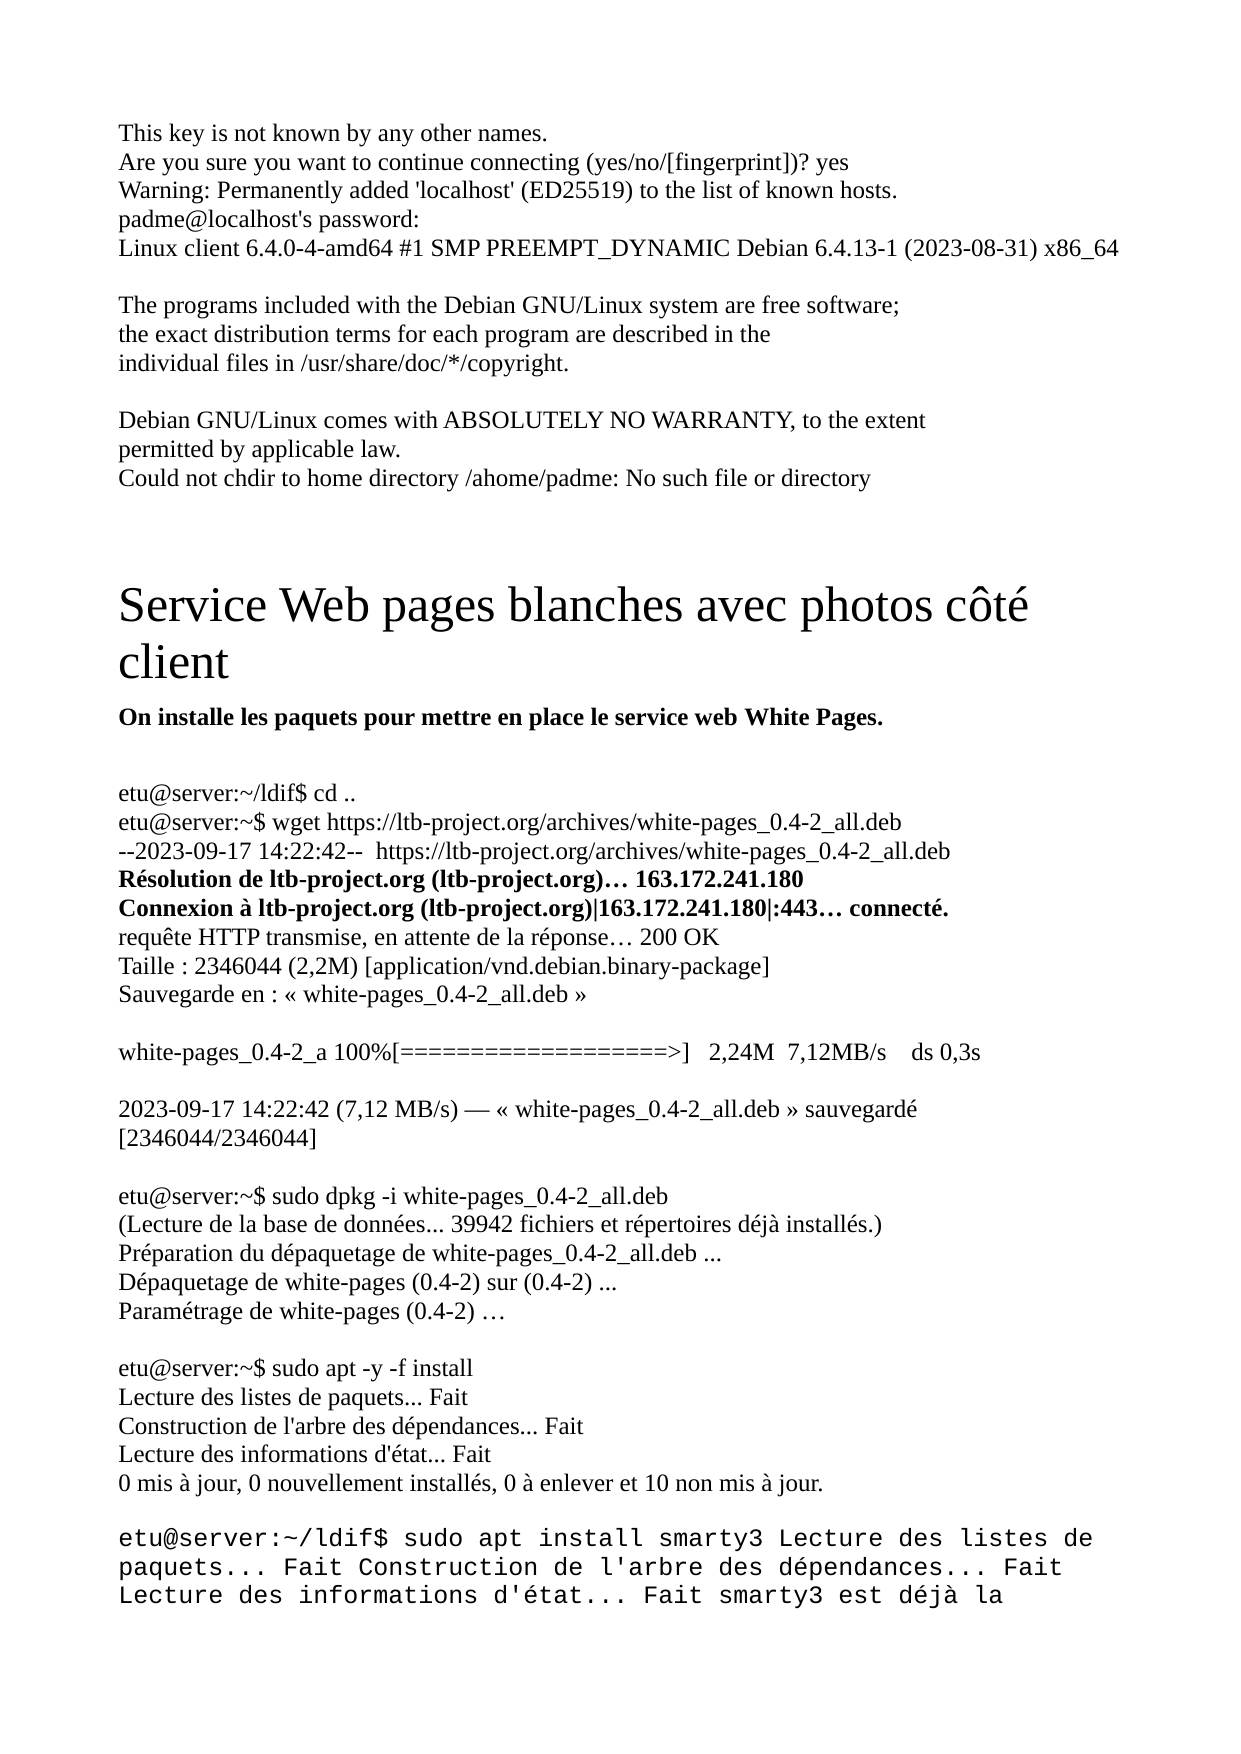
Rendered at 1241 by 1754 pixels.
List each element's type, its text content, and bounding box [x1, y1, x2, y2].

text Dépaquetage de white-pages (0.4-2) sur (0.4-2) ... [118, 1267, 1122, 1296]
text individual files in /usr/share/doc/*/copyright. [118, 348, 1122, 377]
text requête HTTP transmise, en attente de la réponse… 200 OK [118, 922, 1122, 951]
text (Lecture de la base de données... 39942 fichiers et répertoires déjà installés.) [118, 1209, 1122, 1238]
text Debian GNU/Linux comes with ABSOLUTELY NO WARRANTY, to the extent [118, 406, 1122, 434]
text Taille : 2346044 (2,2M) [application/vnd.debian.binary-package] [118, 951, 1122, 979]
text etu@server:~$ wget https://ltb-project.org/archives/white-pages_0.4-2_all.deb [118, 807, 1122, 836]
text Lecture des listes de paquets... Fait [118, 1382, 1122, 1411]
text white-pages_0.4-2_a 100%[===================>] 2,24M 7,12MB/s ds 0,3s [118, 1037, 1122, 1066]
text Paramétrage de white-pages (0.4-2) … [118, 1296, 1122, 1324]
text etu@server:~$ sudo dpkg -i white-pages_0.4-2_all.deb [118, 1181, 1122, 1209]
text The programs included with the Debian GNU/Linux system are free software; [118, 291, 1122, 319]
text Are you sure you want to continue connecting (yes/no/[fingerprint])? yes [118, 147, 1122, 176]
text Could not chdir to home directory /ahome/padme: No such file or directory [118, 463, 1122, 492]
text 0 mis à jour, 0 nouvellement installés, 0 à enlever et 10 non mis à jour. [118, 1468, 1122, 1497]
text etu@server:~/ldif$ cd .. [118, 778, 1122, 807]
text This key is not known by any other names. [118, 118, 1122, 147]
text permitted by applicable law. [118, 434, 1122, 463]
text Construction de l'arbre des dépendances... Fait [118, 1411, 1122, 1439]
subtitle Service Web pages blanches avec photos côté client [118, 574, 1122, 689]
text Sauvegarde en : « white-pages_0.4-2_all.deb » [118, 979, 1122, 1008]
text Warning: Permanently added 'localhost' (ED25519) to the list of known hosts. [118, 176, 1122, 204]
text 2023-09-17 14:22:42 (7,12 MB/s) — « white-pages_0.4-2_all.deb » sauvegardé [2346044/2346044] [118, 1094, 1122, 1152]
text the exact distribution terms for each program are described in the [118, 319, 1122, 348]
text --2023-09-17 14:22:42-- https://ltb-project.org/archives/white-pages_0.4-2_all.deb [118, 836, 1122, 864]
text Préparation du dépaquetage de white-pages_0.4-2_all.deb ... [118, 1238, 1122, 1267]
text On installe les paquets pour mettre en place le service web White Pages. [118, 702, 1122, 731]
text Linux client 6.4.0-4-amd64 #1 SMP PREEMPT_DYNAMIC Debian 6.4.13-1 (2023-08-31) x86_64 [118, 233, 1122, 262]
text etu@server:~$ sudo apt -y -f install [118, 1353, 1122, 1382]
text Connexion à ltb-project.org (ltb-project.org)|163.172.241.180|:443… connecté. [118, 893, 1122, 922]
text etu@server:~/ldif$ sudo apt install smarty3 Lecture des listes de paquets... Fait Construction de l'arbre des dépendances... Fait Lecture des informations d'état... Fait smarty3 est déjà la [118, 1526, 1122, 1611]
text Lecture des informations d'état... Fait [118, 1439, 1122, 1468]
text padme@localhost's password: [118, 204, 1122, 233]
text Résolution de ltb-project.org (ltb-project.org)… 163.172.241.180 [118, 864, 1122, 893]
